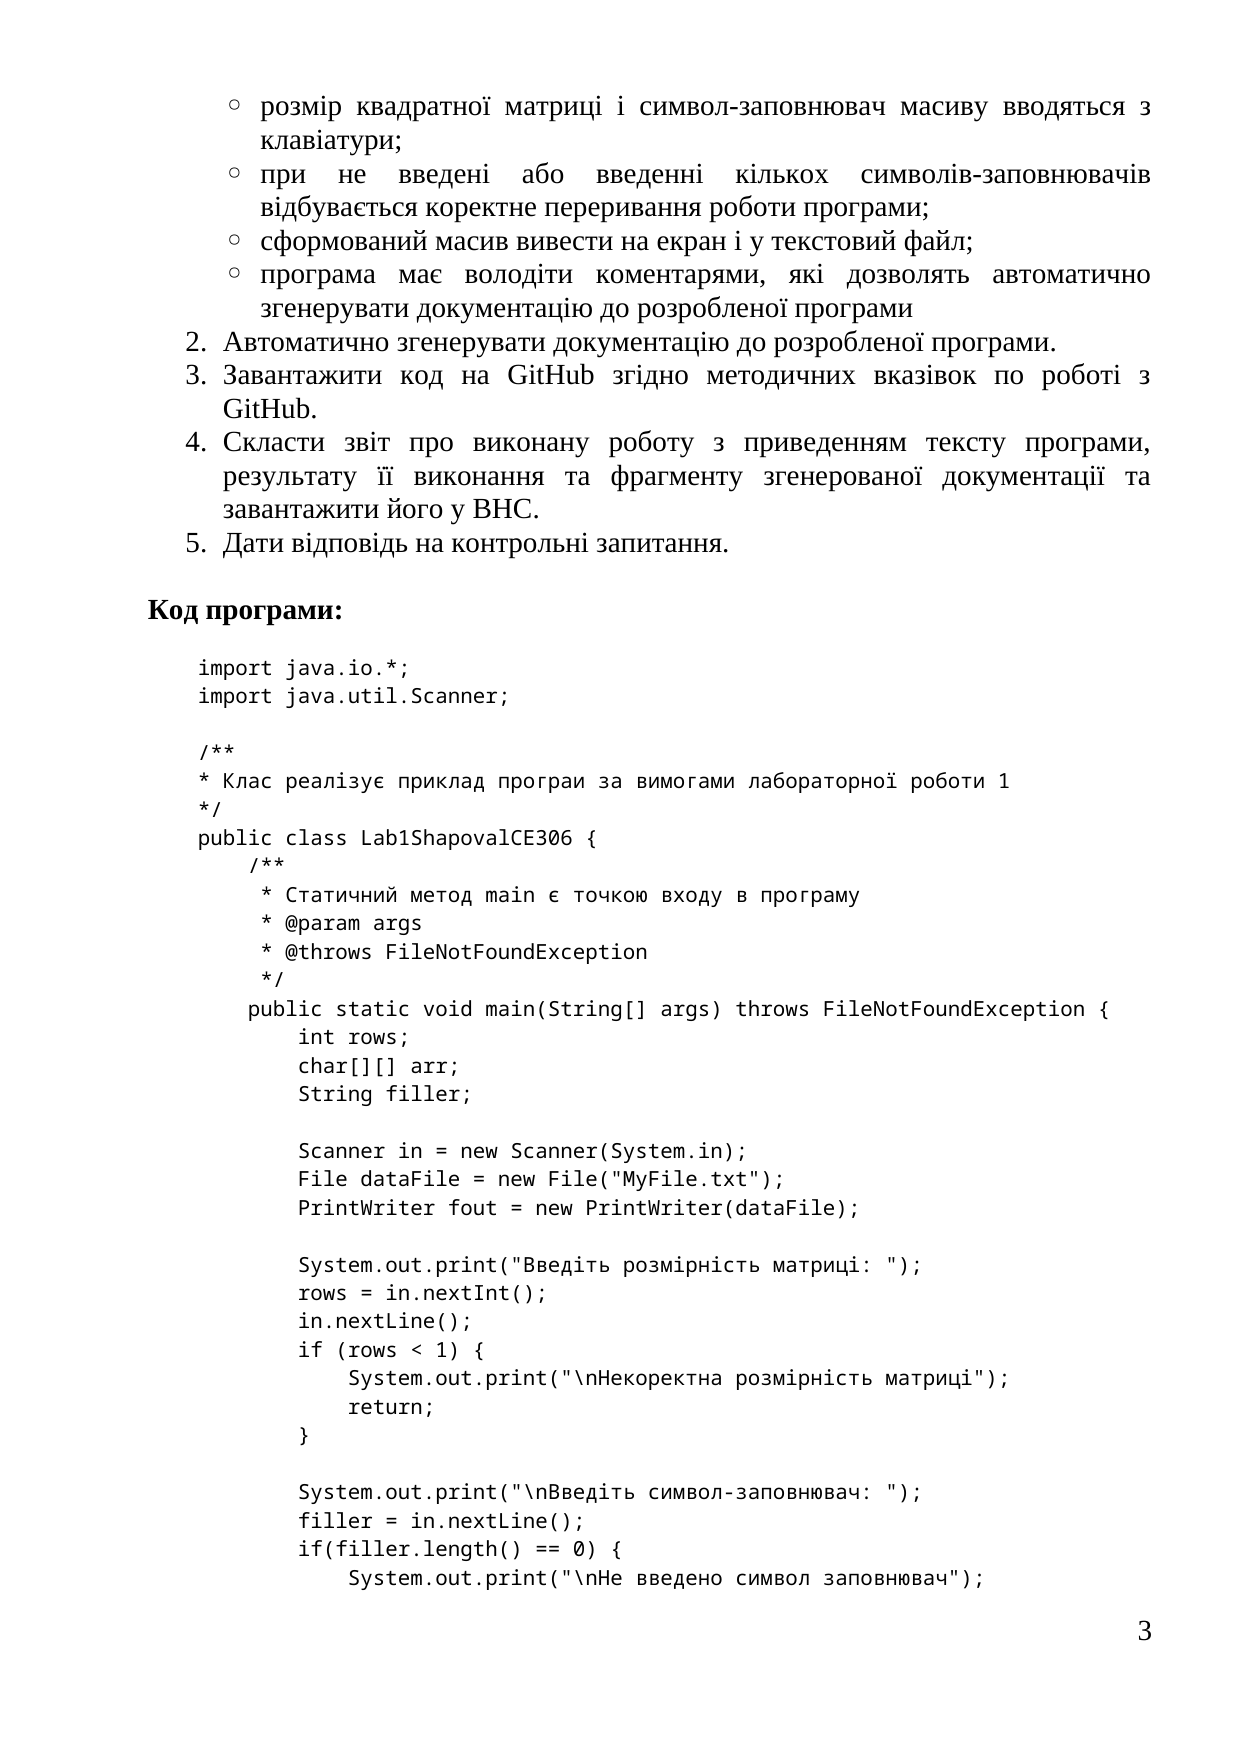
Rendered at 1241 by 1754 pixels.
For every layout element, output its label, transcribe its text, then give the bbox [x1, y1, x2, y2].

text System.out.print("\nНе введено символ заповнювач"); [148, 1563, 1152, 1591]
text PrintWriter fout = new PrintWriter(dataFile); [148, 1193, 1152, 1221]
text * @throws FileNotFoundException [148, 937, 1152, 965]
list розмір квадратної матриці і символ-заповнювач масиву вводяться з клавіатури; [223, 88, 1152, 156]
text rows = in.nextInt(); [148, 1278, 1152, 1307]
text System.out.print("\nВведіть символ-заповнювач: "); [148, 1477, 1152, 1506]
text in.nextLine(); [148, 1307, 1152, 1335]
text /** [148, 852, 1152, 880]
text * Клас реалізує приклад програи за вимогами лабораторної роботи 1 [148, 766, 1152, 795]
text * @param args [148, 908, 1152, 937]
text */ [148, 795, 1152, 823]
text * Статичний метод main є точкою входу в програму [148, 880, 1152, 908]
list сформований масив вивести на екран і у текстовий файл; [223, 223, 1152, 257]
text if(filler.length() == 0) { [148, 1534, 1152, 1563]
text System.out.print("Введіть розмірність матриці: "); [148, 1250, 1152, 1278]
list при не введені або введенні кількох символів-заповнювачів відбувається коректне переривання роботи програми; [223, 156, 1152, 223]
text char[][] arr; [148, 1051, 1152, 1079]
text filler = in.nextLine(); [148, 1506, 1152, 1534]
list Дати відповідь на контрольні запитання. [185, 525, 1152, 558]
text Код програми: [148, 592, 1152, 626]
text /** [148, 738, 1152, 766]
text public class Lab1ShapovalCE306 { [148, 823, 1152, 852]
text */ [148, 965, 1152, 994]
list Завантажити код на GitHub згідно методичних вказівок по роботі з GitHub. [185, 357, 1152, 424]
list програма має володіти коментарями, які дозволять автоматично згенерувати документацію до розробленої програми [223, 257, 1152, 324]
text } [148, 1420, 1152, 1449]
text return; [148, 1392, 1152, 1420]
text File dataFile = new File("MyFile.txt"); [148, 1164, 1152, 1193]
text public static void main(String[] args) throws FileNotFoundException { [148, 994, 1152, 1022]
text import java.io.*; [148, 653, 1152, 681]
text String filler; [148, 1079, 1152, 1108]
text import java.util.Scanner; [148, 681, 1152, 709]
text if (rows < 1) { [148, 1335, 1152, 1363]
text int rows; [148, 1022, 1152, 1051]
list Скласти звіт про виконану роботу з приведенням тексту програми, результату її виконання та фрагменту згенерованої документації та завантажити його у ВНС. [185, 424, 1152, 525]
text Scanner in = new Scanner(System.in); [148, 1136, 1152, 1164]
list Автоматично згенерувати документацію до розробленої програми. [185, 324, 1152, 357]
text System.out.print("\nНекоректна розмірність матриці"); [148, 1363, 1152, 1392]
